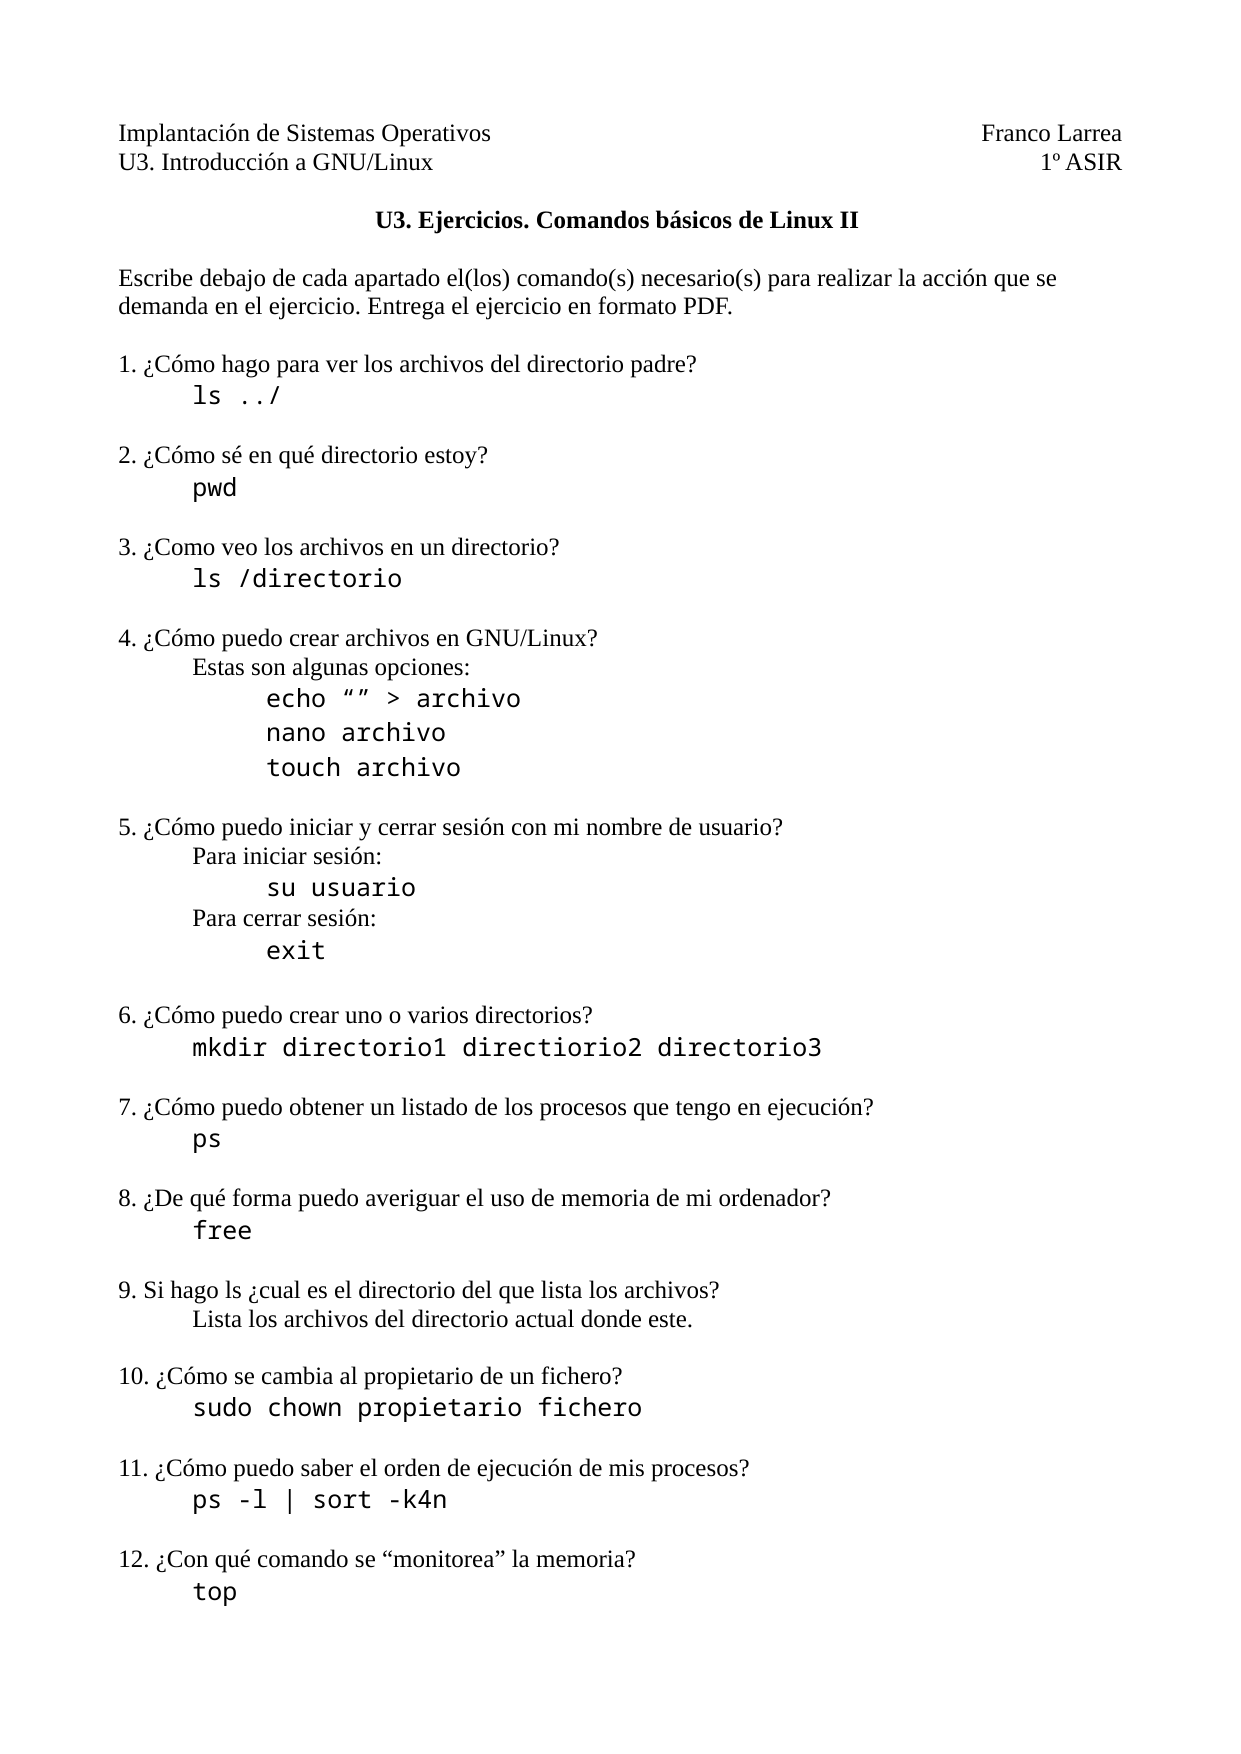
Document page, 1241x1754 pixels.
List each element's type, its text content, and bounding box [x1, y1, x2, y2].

text echo “” > archivo [118, 681, 1122, 715]
text free [118, 1212, 1122, 1246]
text ps [118, 1121, 1122, 1155]
text pwd [118, 469, 1122, 503]
text 10. ¿Cómo se cambia al propietario de un fichero? [118, 1361, 1122, 1390]
text Para cerrar sesión: [118, 903, 1122, 932]
text Estas son algunas opciones: [118, 652, 1122, 681]
text ps -l | sort -k4n [118, 1482, 1122, 1516]
text 12. ¿Con qué comando se “monitorea” la memoria? [118, 1544, 1122, 1573]
text 7. ¿Cómo puedo obtener un listado de los procesos que tengo en ejecución? [118, 1092, 1122, 1121]
text ls ../ [118, 378, 1122, 412]
text 11. ¿Cómo puedo saber el orden de ejecución de mis procesos? [118, 1453, 1122, 1482]
text ls /directorio [118, 561, 1122, 595]
text Para iniciar sesión: [118, 841, 1122, 869]
text U3. Ejercicios. Comandos básicos de Linux II [118, 205, 1122, 234]
text 5. ¿Cómo puedo iniciar y cerrar sesión con mi nombre de usuario? [118, 812, 1122, 841]
text 2. ¿Cómo sé en qué directorio estoy? [118, 440, 1122, 469]
text 3. ¿Como veo los archivos en un directorio? [118, 532, 1122, 561]
text su usuario [118, 869, 1122, 903]
text 9. Si hago ls ¿cual es el directorio del que lista los archivos? [118, 1275, 1122, 1304]
text Lista los archivos del directorio actual donde este. [118, 1304, 1122, 1333]
text top [118, 1573, 1122, 1607]
text sudo chown propietario fichero [118, 1390, 1122, 1424]
text Escribe debajo de cada apartado el(los) comando(s) necesario(s) para realizar la acción que se demanda en el ejercicio. Entrega el ejercicio en formato PDF. [118, 263, 1122, 320]
text 6. ¿Cómo puedo crear uno o varios directorios? [118, 1000, 1122, 1029]
text 4. ¿Cómo puedo crear archivos en GNU/Linux? [118, 623, 1122, 652]
text 1. ¿Cómo hago para ver los archivos del directorio padre? [118, 349, 1122, 378]
text nano archivo [118, 715, 1122, 749]
text mkdir directorio1 directiorio2 directorio3 [118, 1029, 1122, 1063]
text exit [118, 932, 1122, 966]
text 8. ¿De qué forma puedo averiguar el uso de memoria de mi ordenador? [118, 1183, 1122, 1212]
text touch archivo [118, 749, 1122, 783]
